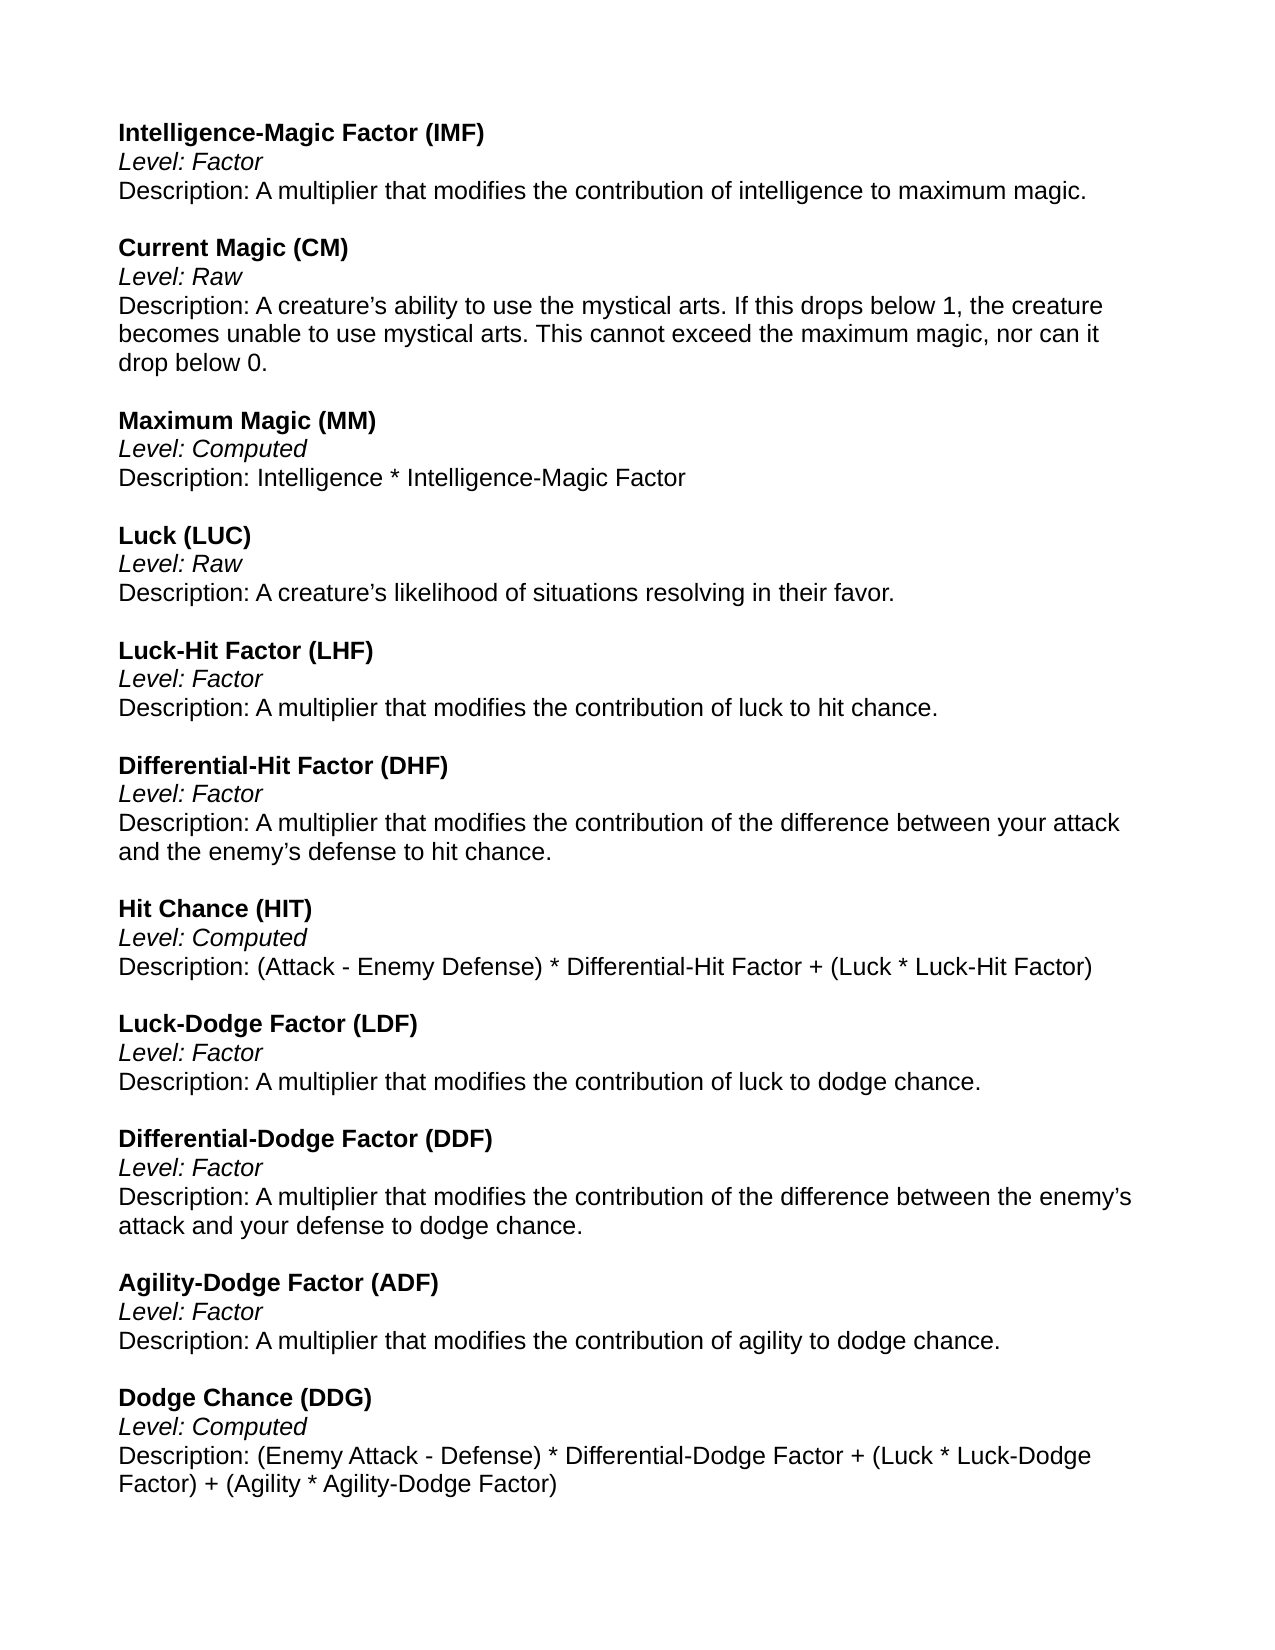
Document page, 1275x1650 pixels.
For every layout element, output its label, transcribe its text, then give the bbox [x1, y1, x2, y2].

text Luck-Dodge Factor (LDF) [118, 1009, 1157, 1038]
text Maximum Magic (MM) [118, 406, 1157, 434]
text Description: A multiplier that modifies the contribution of luck to dodge chance. [118, 1067, 1157, 1096]
text Level: Factor [118, 147, 1157, 176]
text Level: Raw [118, 549, 1157, 578]
text Hit Chance (HIT) [118, 894, 1157, 923]
text Description: Intelligence * Intelligence-Magic Factor [118, 463, 1157, 492]
text Level: Computed [118, 434, 1157, 463]
text Description: A multiplier that modifies the contribution of luck to hit chance. [118, 693, 1157, 722]
text Level: Factor [118, 664, 1157, 693]
text Luck-Hit Factor (LHF) [118, 636, 1157, 664]
text Description: A multiplier that modifies the contribution of the difference between the enemy’s attack and your defense to dodge chance. [118, 1182, 1157, 1239]
text Level: Factor [118, 779, 1157, 808]
text Description: A multiplier that modifies the contribution of intelligence to maximum magic. [118, 176, 1157, 204]
text Level: Raw [118, 262, 1157, 291]
text Level: Computed [118, 923, 1157, 952]
text Luck (LUC) [118, 521, 1157, 549]
text Differential-Dodge Factor (DDF) [118, 1124, 1157, 1153]
text Current Magic (CM) [118, 233, 1157, 262]
text Description: A multiplier that modifies the contribution of agility to dodge chance. [118, 1326, 1157, 1354]
text Dodge Chance (DDG) [118, 1383, 1157, 1412]
text Level: Factor [118, 1153, 1157, 1182]
text Level: Factor [118, 1297, 1157, 1326]
text Description: A multiplier that modifies the contribution of the difference between your attack and the enemy’s defense to hit chance. [118, 808, 1157, 866]
text Description: A creature’s likelihood of situations resolving in their favor. [118, 578, 1157, 607]
text Description: (Enemy Attack - Defense) * Differential-Dodge Factor + (Luck * Luck-Dodge Factor) + (Agility * Agility-Dodge Factor) [118, 1441, 1157, 1498]
text Level: Factor [118, 1038, 1157, 1067]
text Description: A creature’s ability to use the mystical arts. If this drops below 1, the creature becomes unable to use mystical arts. This cannot exceed the maximum magic, nor can it drop below 0. [118, 291, 1157, 377]
text Differential-Hit Factor (DHF) [118, 751, 1157, 779]
text Description: (Attack - Enemy Defense) * Differential-Hit Factor + (Luck * Luck-Hit Factor) [118, 952, 1157, 981]
text Level: Computed [118, 1412, 1157, 1441]
text Agility-Dodge Factor (ADF) [118, 1268, 1157, 1297]
text Intelligence-Magic Factor (IMF) [118, 118, 1157, 147]
